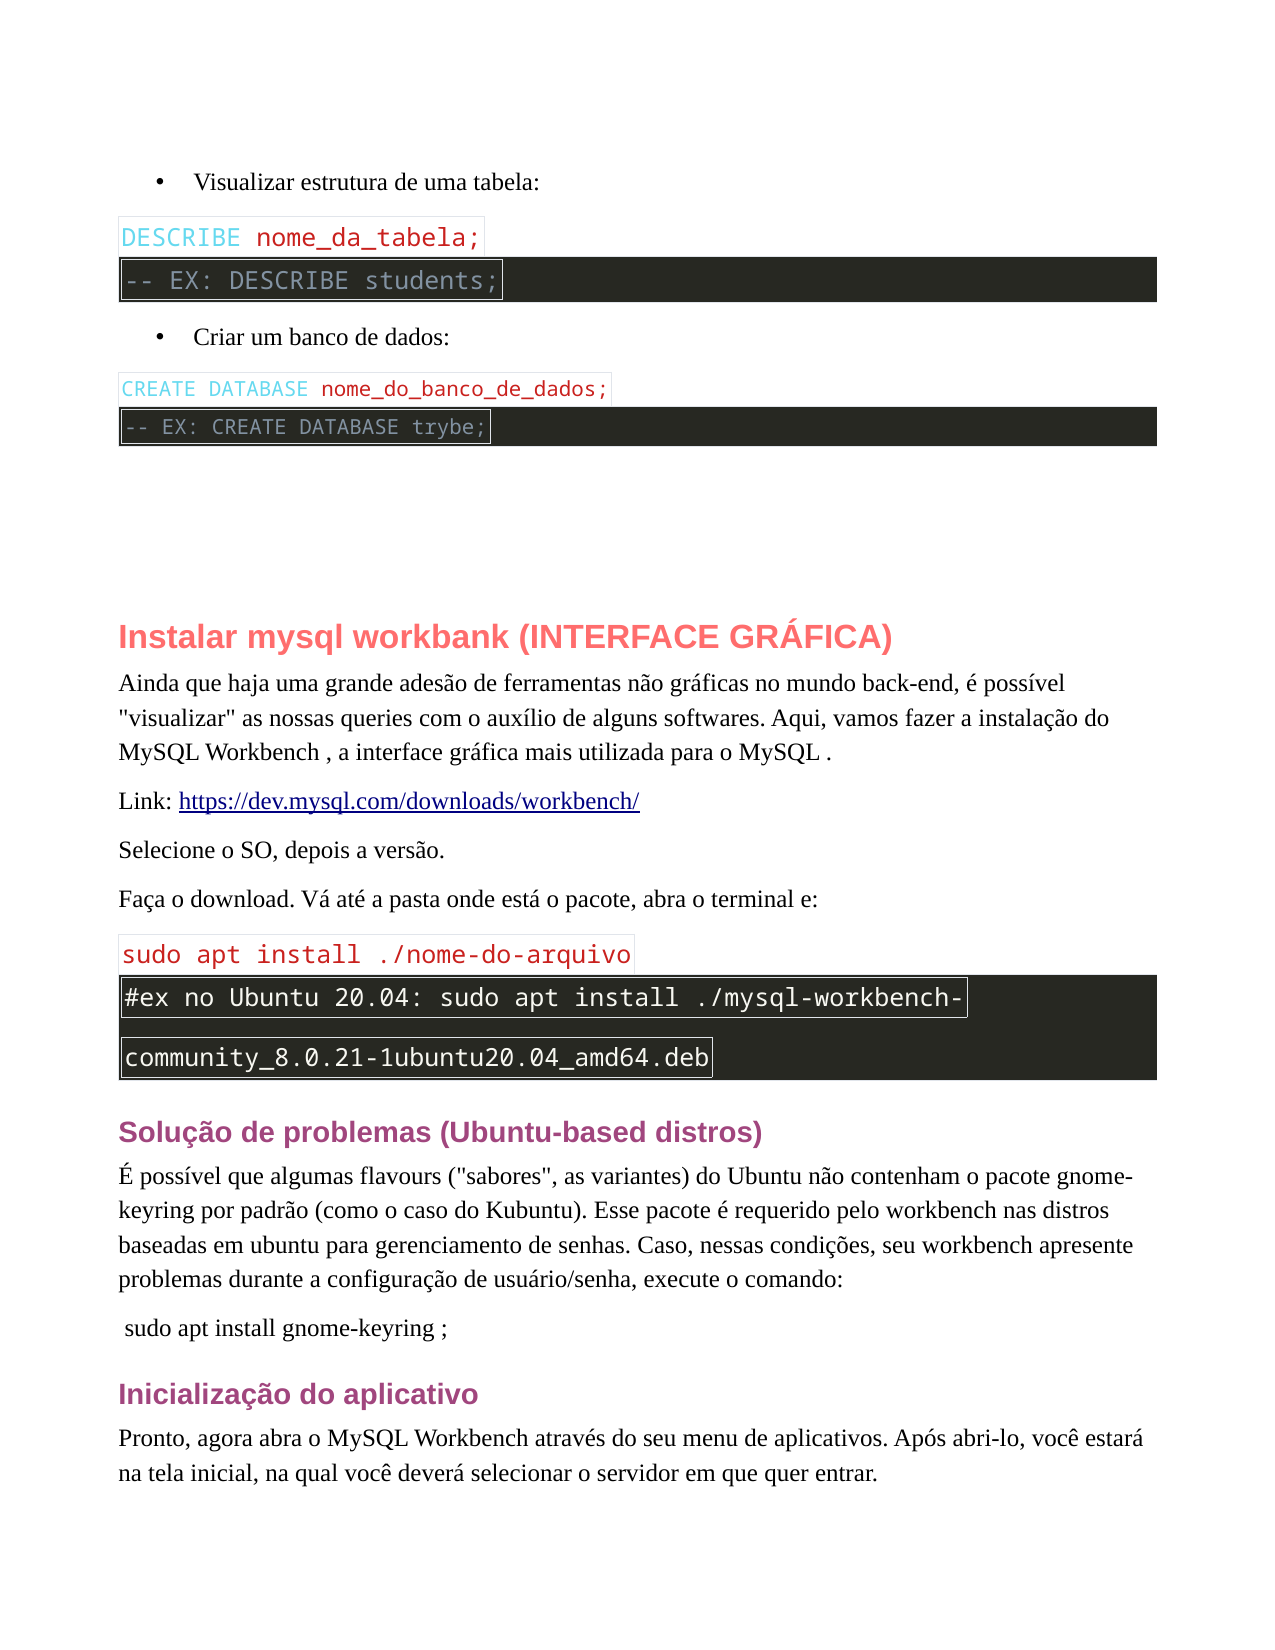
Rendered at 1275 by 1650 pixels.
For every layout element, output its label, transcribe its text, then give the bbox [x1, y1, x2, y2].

subtitle Solução de problemas (Ubuntu-based distros) [118, 1114, 1157, 1148]
text sudo apt install gnome-keyring ; [118, 1313, 1157, 1342]
text sudo apt install ./nome-do-arquivo [119, 935, 634, 974]
text -- EX: DESCRIBE students; [119, 257, 1157, 302]
subtitle Instalar mysql workbank (INTERFACE GRÁFICA) [118, 617, 1157, 656]
text CREATE DATABASE nome_do_banco_de_dados; [119, 373, 611, 406]
text -- EX: CREATE DATABASE trybe; [119, 407, 1157, 446]
text [485, 216, 1157, 256]
list Visualizar estrutura de uma tabela: [156, 167, 1157, 196]
text #ex no Ubuntu 20.04: sudo apt install ./mysql-workbench-community_8.0.21-1ubuntu20.04_amd64.deb [119, 975, 1157, 1080]
text [635, 933, 1157, 974]
text DESCRIBE nome_da_tabela; [119, 217, 484, 256]
text É possível que algumas flavours ("sabores", as variantes) do Ubuntu não contenham o pacote gnome-keyring por padrão (como o caso do Kubuntu). Esse pacote é requerido pelo workbench nas distros baseadas em ubuntu para gerenciamento de senhas. Caso, nessas condições, seu workbench apresente problemas durante a configuração de usuário/senha, execute o comando: [118, 1161, 1157, 1293]
list Criar um banco de dados: [156, 322, 1157, 351]
text Faça o download. Vá até a pasta onde está o pacote, abra o terminal e: [118, 884, 1157, 913]
text Link: https://dev.mysql.com/downloads/workbench/ [118, 786, 1157, 815]
text [612, 372, 1157, 406]
text Ainda que haja uma grande adesão de ferramentas não gráficas no mundo back-end, é possível "visualizar" as nossas queries com o auxílio de alguns softwares. Aqui, vamos fazer a instalação do MySQL Workbench , a interface gráfica mais utilizada para o MySQL . [118, 668, 1157, 766]
text Pronto, agora abra o MySQL Workbench através do seu menu de aplicativos. Após abri-lo, você estará na tela inicial, na qual você deverá selecionar o servidor em que quer entrar. [118, 1423, 1157, 1486]
subtitle Inicialização do aplicativo [118, 1377, 1157, 1411]
text Selecione o SO, depois a versão. [118, 835, 1157, 864]
